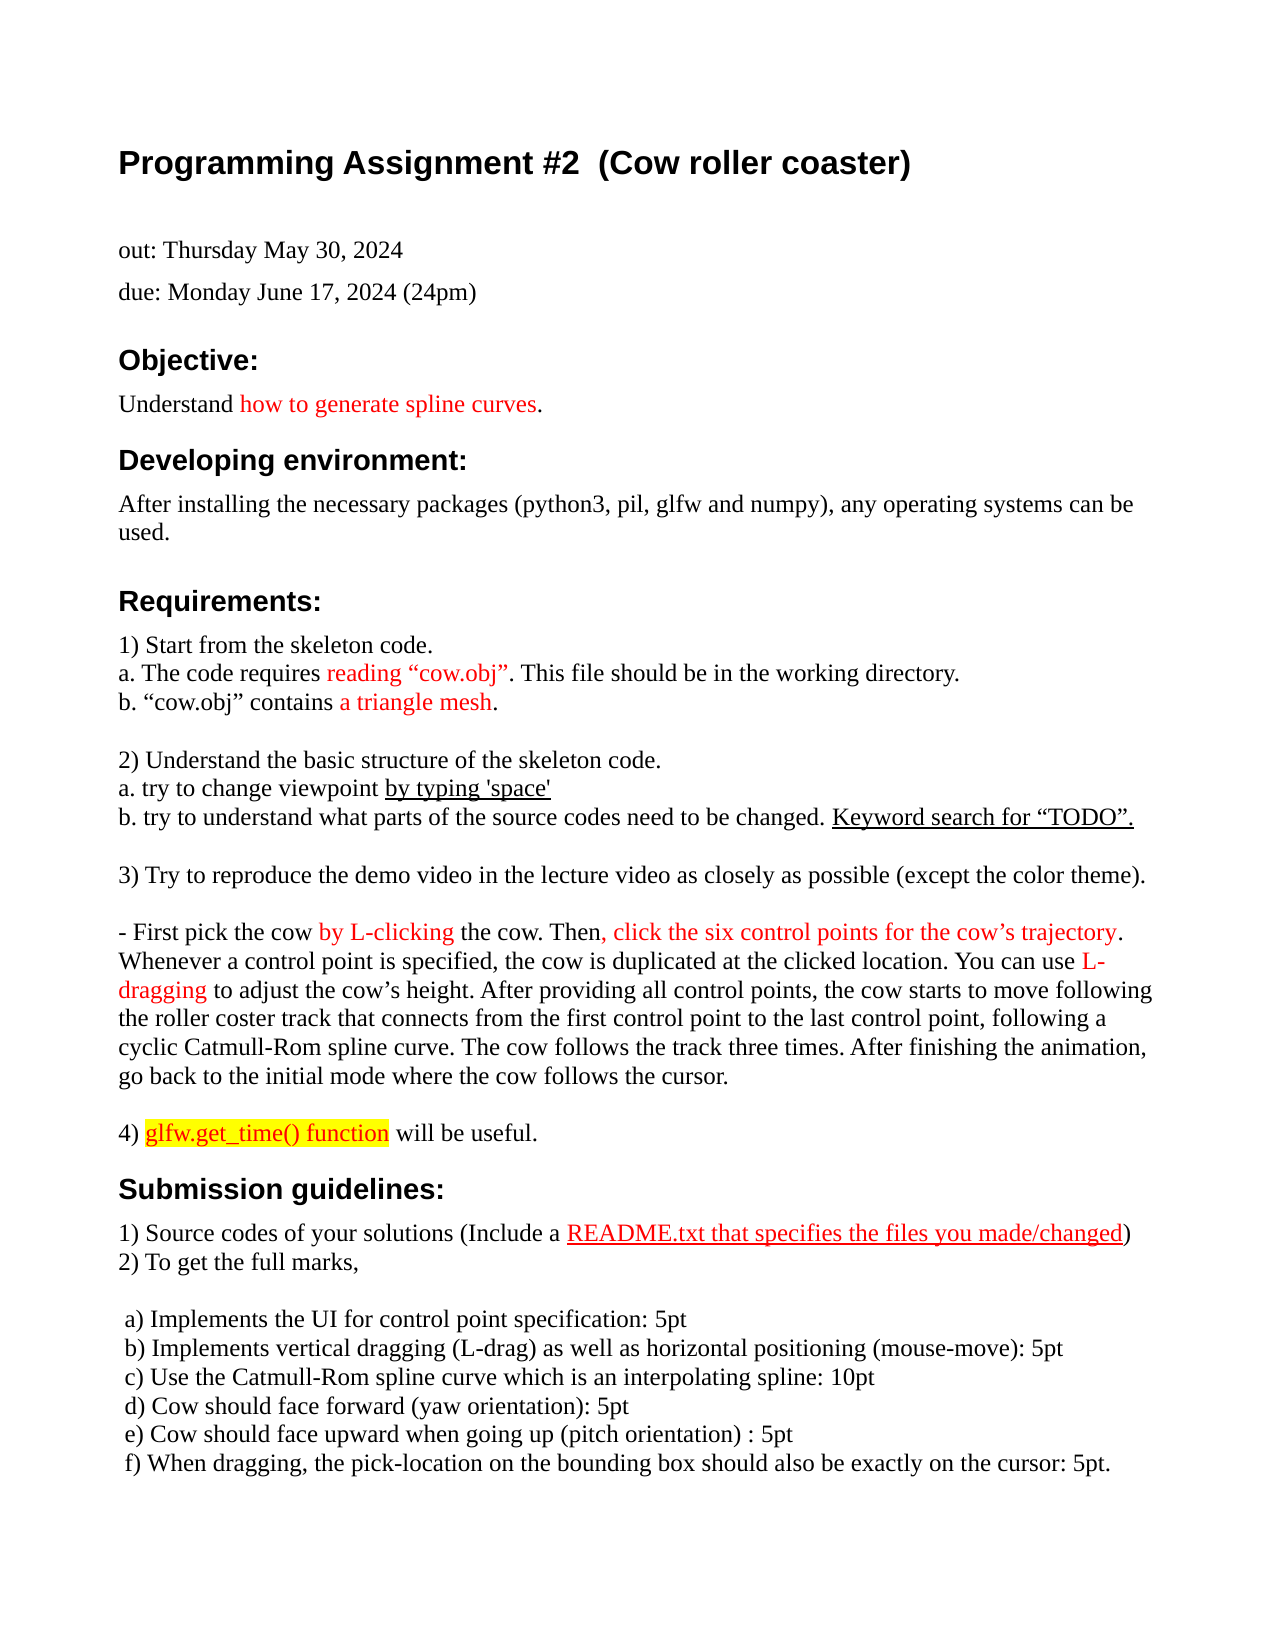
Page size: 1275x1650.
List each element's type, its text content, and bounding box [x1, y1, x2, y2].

text 4) glfw.get_time() function will be useful. [118, 1118, 1157, 1147]
text e) Cow should face upward when going up (pitch orientation) : 5pt [118, 1419, 1157, 1448]
subtitle Objective: [118, 343, 1157, 376]
text - First pick the cow by L-clicking the cow. Then, click the six control points for the cow’s trajectory. Whenever a control point is specified, the cow is duplicated at the clicked location. You can use L-dragging to adjust the cow’s height. After providing all control points, the cow starts to move following the roller coster track that connects from the first control point to the last control point, following a cyclic Catmull-Rom spline curve. The cow follows the track three times. After finishing the animation, go back to the initial mode where the cow follows the cursor. [118, 917, 1157, 1090]
subtitle Developing environment: [118, 443, 1157, 476]
subtitle Submission guidelines: [118, 1172, 1157, 1206]
text b. “cow.obj” contains a triangle mesh. [118, 687, 1157, 716]
text b. try to understand what parts of the source codes need to be changed. Keyword search for “TODO”. [118, 802, 1157, 831]
text out: Thursday May 30, 2024 [118, 235, 1157, 264]
text 3) Try to reproduce the demo video in the lecture video as closely as possible (except the color theme). [118, 860, 1157, 888]
text a. try to change viewpoint by typing 'space' [118, 773, 1157, 802]
text b) Implements vertical dragging (L-drag) as well as horizontal positioning (mouse-move): 5pt [118, 1333, 1157, 1362]
text Understand how to generate spline curves. [118, 389, 1157, 418]
text 2) Understand the basic structure of the skeleton code. [118, 745, 1157, 773]
text 2) To get the full marks, [118, 1247, 1157, 1276]
text f) When dragging, the pick-location on the bounding box should also be exactly on the cursor: 5pt. [118, 1448, 1157, 1477]
text a. The code requires reading “cow.obj”. This file should be in the working directory. [118, 658, 1157, 687]
subtitle Requirements: [118, 584, 1157, 617]
text After installing the necessary packages (python3, pil, glfw and numpy), any operating systems can be used. [118, 489, 1157, 546]
subtitle Programming Assignment #2 (Cow roller coaster) [118, 143, 1157, 182]
text due: Monday June 17, 2024 (24pm) [118, 277, 1157, 305]
text a) Implements the UI for control point specification: 5pt [118, 1304, 1157, 1333]
text 1) Source codes of your solutions (Include a README.txt that specifies the files you made/changed) [118, 1218, 1157, 1247]
text c) Use the Catmull-Rom spline curve which is an interpolating spline: 10pt [118, 1362, 1157, 1391]
text 1) Start from the skeleton code. [118, 630, 1157, 658]
text d) Cow should face forward (yaw orientation): 5pt [118, 1391, 1157, 1419]
